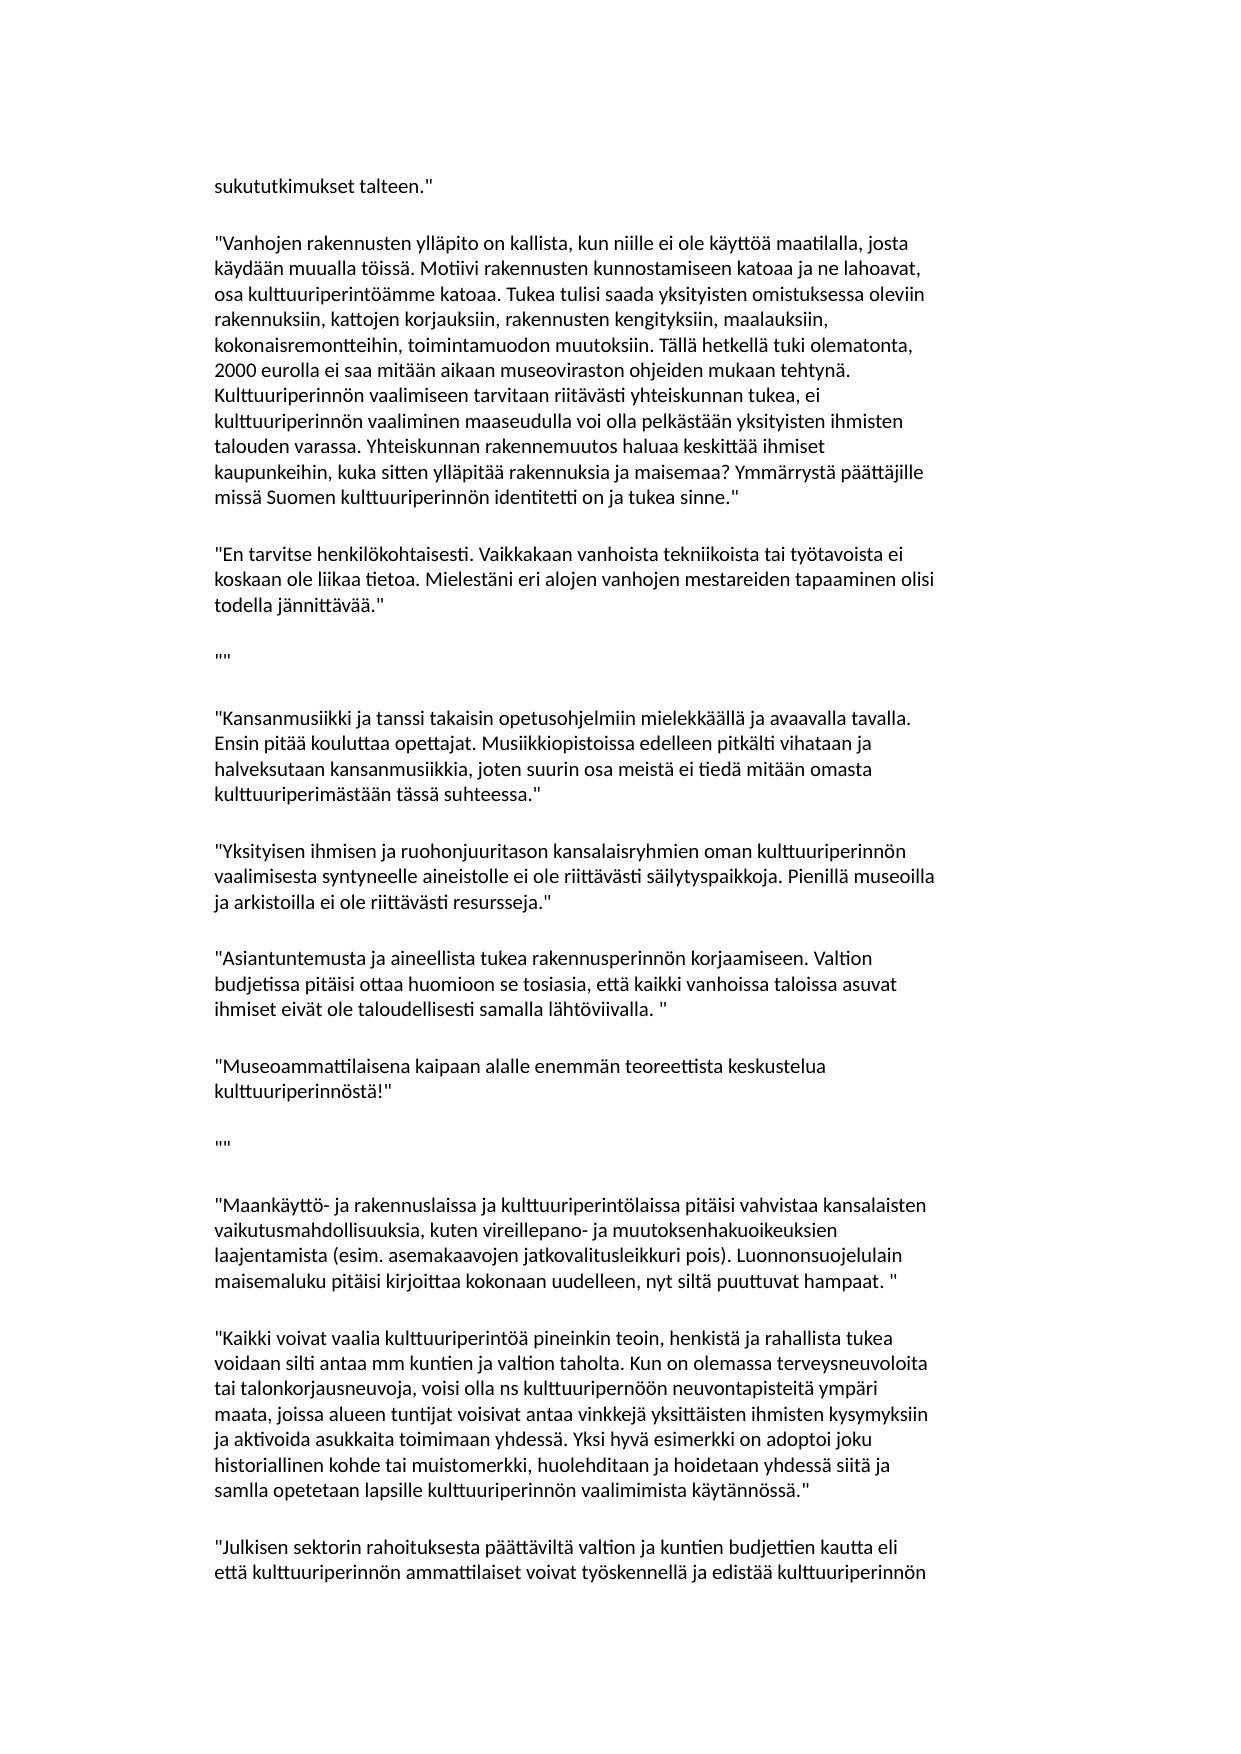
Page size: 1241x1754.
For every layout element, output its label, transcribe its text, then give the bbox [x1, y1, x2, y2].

table_cell "Kaikki voivat vaalia kulttuuriperintöä pineinkin teoin, henkistä ja rahallista tukea voidaan silti antaa mm kuntien ja valtion taholta. Kun on olemassa terveysneuvoloita tai talonkorjausneuvoja, voisi olla ns kulttuuripernöön neuvontapisteitä ympäri maata, joissa alueen tuntijat voisivat antaa vinkkejä yksittäisten ihmisten kysymyksiin ja aktivoida asukkaita toimimaan yhdessä. Yksi hyvä esimerkki on adoptoi joku historiallinen kohde tai muistomerkki, huolehditaan ja hoidetaan yhdessä siitä ja samlla opetetaan lapsille kulttuuriperinnön vaalimimista käytännössä." [214, 1301, 952, 1510]
table_cell "Vanhojen rakennusten ylläpito on kallista, kun niille ei ole käyttöä maatilalla, josta käydään muualla töissä. Motiivi rakennusten kunnostamiseen katoaa ja ne lahoavat, osa kulttuuriperintöämme katoaa. Tukea tulisi saada yksityisten omistuksessa oleviin rakennuksiin, kattojen korjauksiin, rakennusten kengityksiin, maalauksiin, kokonaisremontteihin, toimintamuodon muutoksiin. Tällä hetkellä tuki olematonta, 2000 eurolla ei saa mitään aikaan museoviraston ohjeiden mukaan tehtynä. Kulttuuriperinnön vaalimiseen tarvitaan riitävästi yhteiskunnan tukea, ei kulttuuriperinnön vaaliminen maaseudulla voi olla pelkästään yksityisten ihmisten talouden varassa. Yhteiskunnan rakennemuutos haluaa keskittää ihmiset kaupunkeihin, kuka sitten ylläpitää rakennuksia ja maisemaa? Ymmärrystä päättäjille missä Suomen kulttuuriperinnön identitetti on ja tukea sinne." [214, 207, 952, 517]
table_cell "Yksityisen ihmisen ja ruohonjuuritason kansalaisryhmien oman kulttuuriperinnön vaalimisesta syntyneelle aineistolle ei ole riittävästi säilytyspaikkoja. Pienillä museoilla ja arkistoilla ei ole riittävästi resursseja." [214, 815, 952, 922]
table_cell "En tarvitse henkilökohtaisesti. Vaikkakaan vanhoista tekniikoista tai työtavoista ei koskaan ole liikaa tietoa. Mielestäni eri alojen vanhojen mestareiden tapaaminen olisi todella jännittävää." [214, 518, 952, 625]
table_cell "Maankäyttö- ja rakennuslaissa ja kulttuuriperintölaissa pitäisi vahvistaa kansalaisten vaikutusmahdollisuuksia, kuten vireillepano- ja muutoksenhakuoikeuksien laajentamista (esim. asemakaavojen jatkovalitusleikkuri pois). Luonnonsuojelulain maisemaluku pitäisi kirjoittaa kokonaan uudelleen, nyt siltä puuttuvat hampaat. " [214, 1168, 952, 1301]
table_cell "Kansanmusiikki ja tanssi takaisin opetusohjelmiin mielekkäällä ja avaavalla tavalla. Ensin pitää kouluttaa opettajat. Musiikkiopistoissa edelleen pitkälti vihataan ja halveksutaan kansanmusiikkia, joten suurin osa meistä ei tiedä mitään omasta kulttuuriperimästään tässä suhteessa." [214, 682, 952, 814]
table_cell "" [214, 625, 952, 682]
table_cell sukututkimukset talteen." [214, 150, 952, 207]
table_cell "Asiantuntemusta ja aineellista tukea rakennusperinnön korjaamiseen. Valtion budjetissa pitäisi ottaa huomioon se tosiasia, että kaikki vanhoissa taloissa asuvat ihmiset eivät ole taloudellisesti samalla lähtöviivalla. " [214, 922, 952, 1029]
table_cell "Julkisen sektorin rahoituksesta päättäviltä valtion ja kuntien budjettien kautta eli että kulttuuriperinnön ammattilaiset voivat työskennellä ja edistää kulttuuriperinnön [214, 1510, 952, 1592]
table_cell "Museoammattilaisena kaipaan alalle enemmän teoreettista keskustelua kulttuuriperinnöstä!" [214, 1030, 952, 1112]
table_cell "" [214, 1112, 952, 1168]
